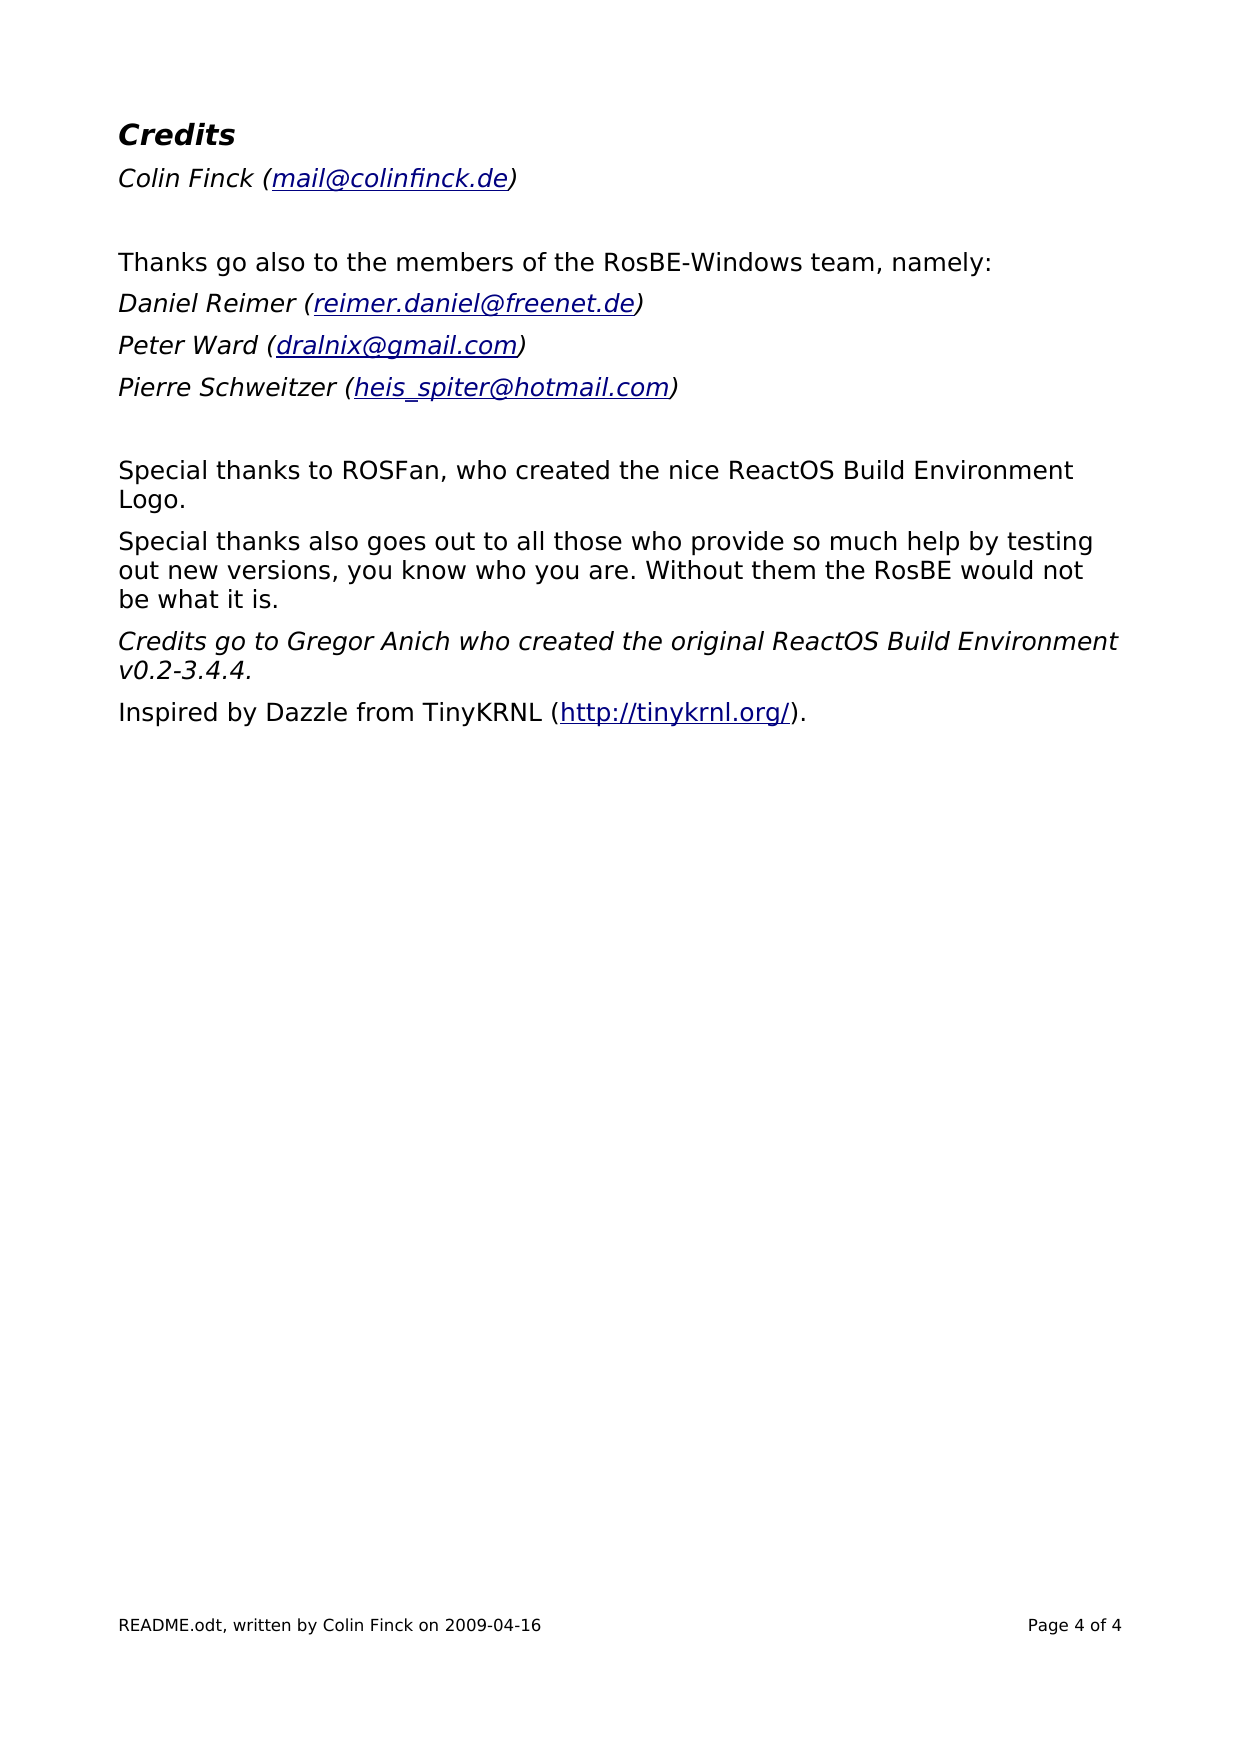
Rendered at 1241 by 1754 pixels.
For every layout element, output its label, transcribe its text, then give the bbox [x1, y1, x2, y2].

text Colin Finck (mail@colinfinck.de) [118, 164, 1122, 194]
text Special thanks to ROSFan, who created the nice ReactOS Build Environment Logo. [118, 456, 1122, 514]
text Thanks go also to the members of the RosBE-Windows team, namely: [118, 248, 1122, 277]
text Daniel Reimer (reimer.daniel@freenet.de) [118, 289, 1122, 319]
text Peter Ward (dralnix@gmail.com) [118, 331, 1122, 360]
text Credits go to Gregor Anich who created the original ReactOS Build Environment v0.2-3.4.4. [118, 627, 1122, 685]
text Inspired by Dazzle from TinyKRNL (http://tinykrnl.org/). [118, 698, 1122, 727]
text Pierre Schweitzer (heis_spiter@hotmail.com) [118, 373, 1122, 402]
text Special thanks also goes out to all those who provide so much help by testing out new versions, you know who you are. Without them the RosBE would not be what it is. [118, 527, 1122, 614]
subtitle Credits [118, 118, 1122, 152]
